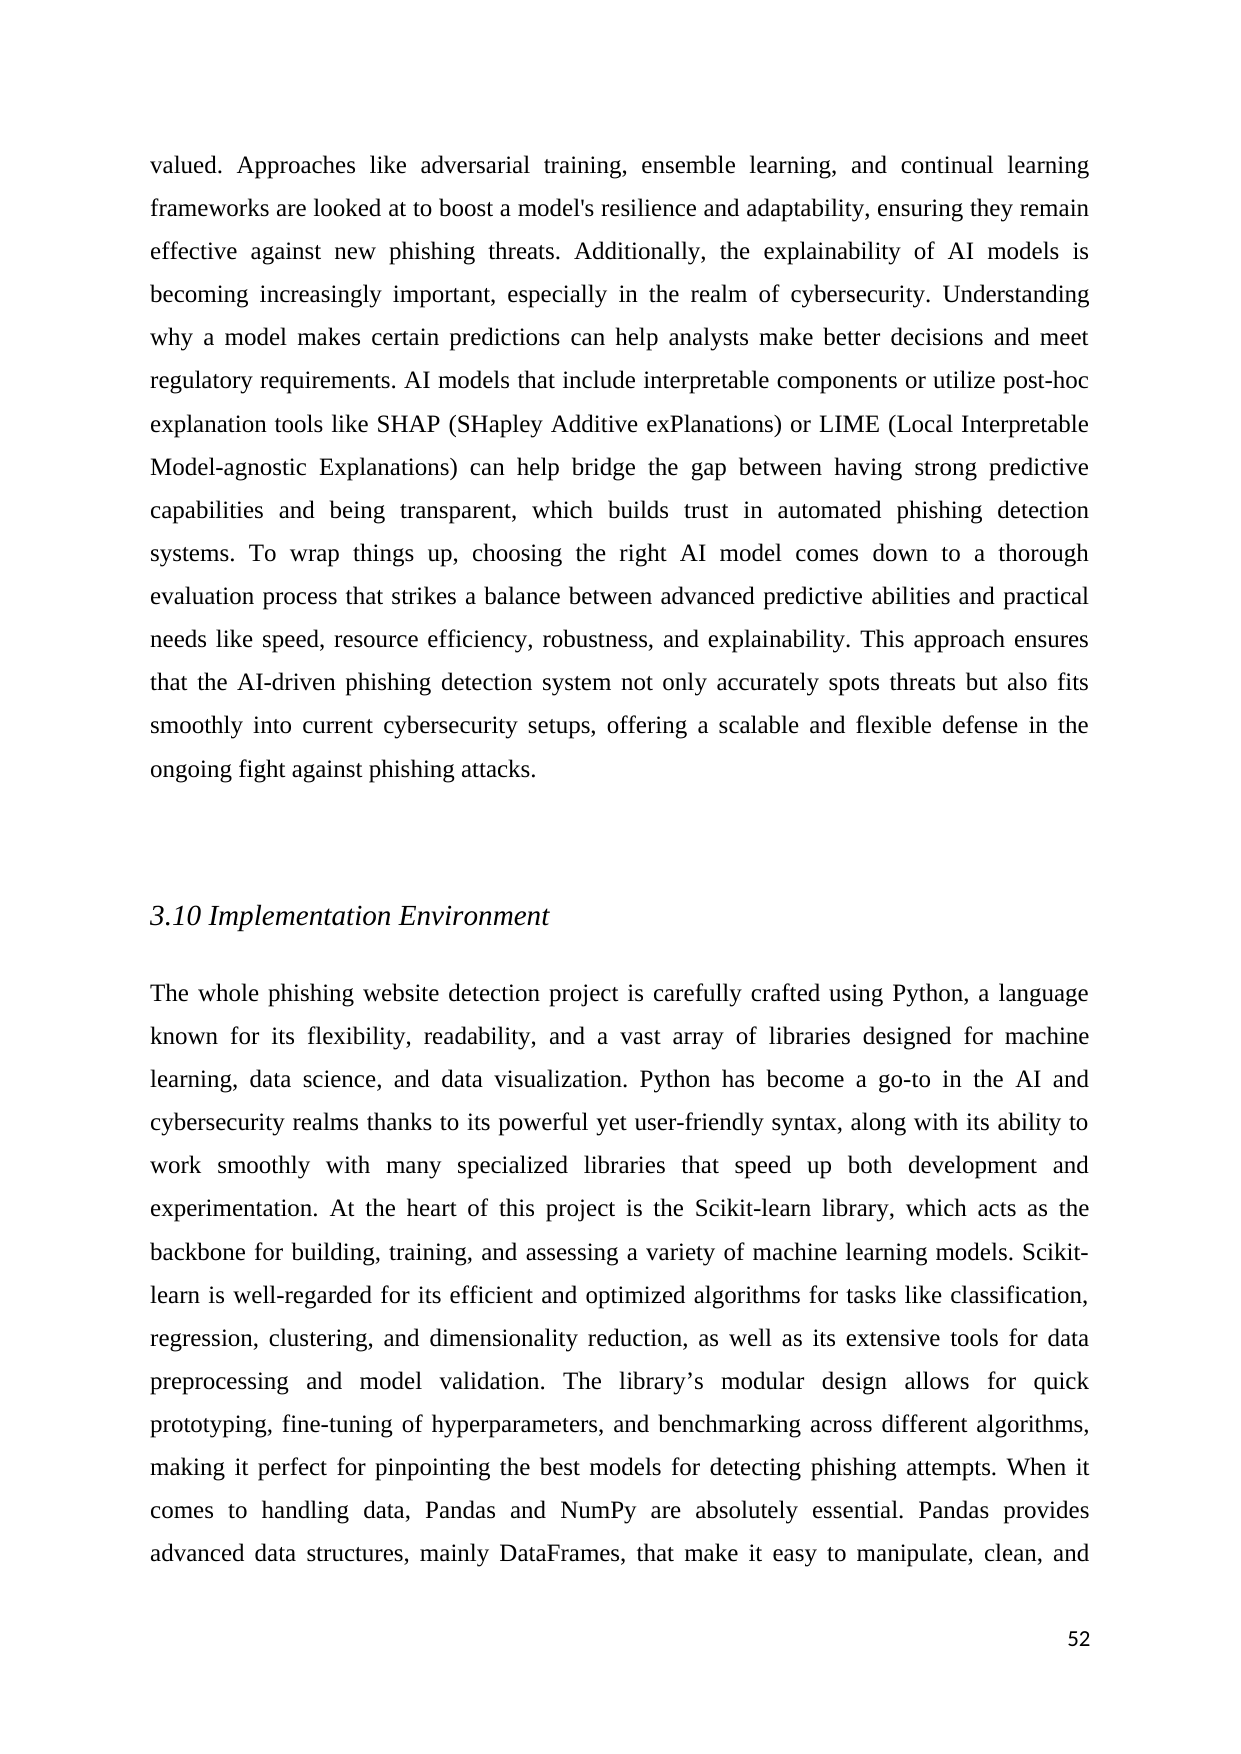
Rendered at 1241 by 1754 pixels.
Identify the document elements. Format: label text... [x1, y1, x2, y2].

subtitle 3.10 Implementation Environment [150, 898, 1090, 932]
subtitle The whole phishing website detection project is carefully crafted using Python, a language known for its flexibility, readability, and a vast array of libraries designed for machine learning, data science, and data visualization. Python has become a go-to in the AI and cybersecurity realms thanks to its powerful yet user-friendly syntax, along with its ability to work smoothly with many specialized libraries that speed up both development and experimentation. At the heart of this project is the Scikit-learn library, which acts as the backbone for building, training, and assessing a variety of machine learning models. Scikit-learn is well-regarded for its efficient and optimized algorithms for tasks like classification, regression, clustering, and dimensionality reduction, as well as its extensive tools for data preprocessing and model validation. The library’s modular design allows for quick prototyping, fine-tuning of hyperparameters, and benchmarking across different algorithms, making it perfect for pinpointing the best models for detecting phishing attempts. When it comes to handling data, Pandas and NumPy are absolutely essential. Pandas provides advanced data structures, mainly DataFrames, that make it easy to manipulate, clean, and [150, 978, 1090, 1567]
subtitle valued. Approaches like adversarial training, ensemble learning, and continual learning frameworks are looked at to boost a model's resilience and adaptability, ensuring they remain effective against new phishing threats. Additionally, the explainability of AI models is becoming increasingly important, especially in the realm of cybersecurity. Understanding why a model makes certain predictions can help analysts make better decisions and meet regulatory requirements. AI models that include interpretable components or utilize post-hoc explanation tools like SHAP (SHapley Additive exPlanations) or LIME (Local Interpretable Model-agnostic Explanations) can help bridge the gap between having strong predictive capabilities and being transparent, which builds trust in automated phishing detection systems. To wrap things up, choosing the right AI model comes down to a thorough evaluation process that strikes a balance between advanced predictive abilities and practical needs like speed, resource efficiency, robustness, and explainability. This approach ensures that the AI-driven phishing detection system not only accurately spots threats but also fits smoothly into current cybersecurity setups, offering a scalable and flexible defense in the ongoing fight against phishing attacks. [150, 150, 1090, 782]
